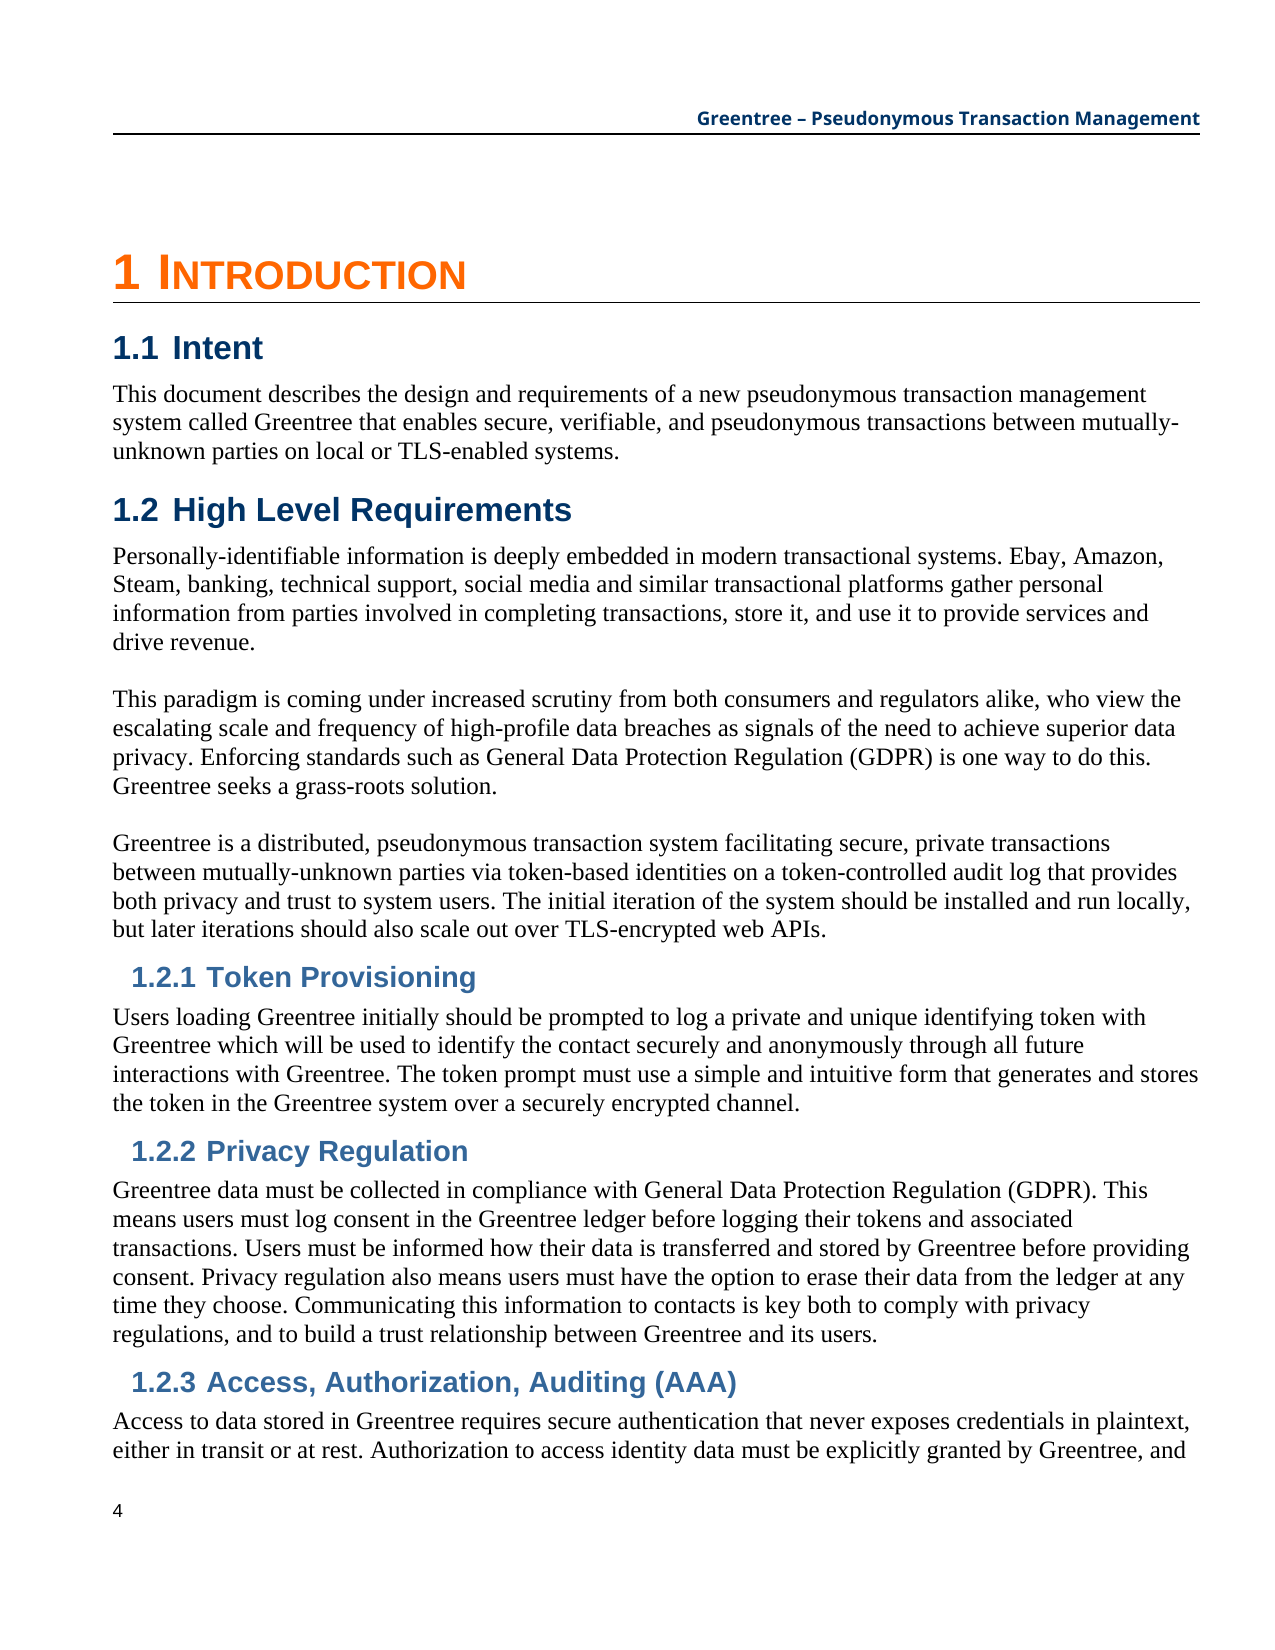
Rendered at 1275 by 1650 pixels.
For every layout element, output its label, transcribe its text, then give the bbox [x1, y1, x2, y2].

subtitle Intent [112, 328, 1200, 366]
subtitle Access, Authorization, Auditing (AAA) [131, 1364, 1200, 1398]
text Personally-identifiable information is deeply embedded in modern transactional systems. Ebay, Amazon, Steam, banking, technical support, social media and similar transactional platforms gather personal information from parties involved in completing transactions, store it, and use it to provide services and drive revenue. [112, 541, 1200, 656]
text Greentree data must be collected in compliance with General Data Protection Regulation (GDPR). This means users must log consent in the Greentree ledger before logging their tokens and associated transactions. Users must be informed how their data is transferred and stored by Greentree before providing consent. Privacy regulation also means users must have the option to erase their data from the ledger at any time they choose. Communicating this information to contacts is key both to comply with privacy regulations, and to build a trust relationship between Greentree and its users. [112, 1175, 1200, 1348]
text Greentree is a distributed, pseudonymous transaction system facilitating secure, private transactions between mutually-unknown parties via token-based identities on a token-controlled audit log that provides both privacy and trust to system users. The initial iteration of the system should be installed and run locally, but later iterations should also scale out over TLS-encrypted web APIs. [112, 828, 1200, 943]
text Access to data stored in Greentree requires secure authentication that never exposes credentials in plaintext, either in transit or at rest. Authorization to access identity data must be explicitly granted by Greentree, and [112, 1406, 1200, 1464]
text This paradigm is coming under increased scrutiny from both consumers and regulators alike, who view the escalating scale and frequency of high-profile data breaches as signals of the need to achieve superior data privacy. Enforcing standards such as General Data Protection Regulation (GDPR) is one way to do this. Greentree seeks a grass-roots solution. [112, 684, 1200, 799]
subtitle Privacy Regulation [131, 1133, 1200, 1167]
text Users loading Greentree initially should be prompted to log a private and unique identifying token with Greentree which will be used to identify the contact securely and anonymously through all future interactions with Greentree. The token prompt must use a simple and intuitive form that generates and stores the token in the Greentree system over a securely encrypted channel. [112, 1002, 1200, 1117]
subtitle High Level Requirements [112, 490, 1200, 528]
subtitle Token Provisioning [131, 960, 1200, 993]
subtitle Introduction [112, 242, 1200, 303]
text This document describes the design and requirements of a new pseudonymous transaction management system called Greentree that enables secure, verifiable, and pseudonymous transactions between mutually-unknown parties on local or TLS-enabled systems. [112, 379, 1200, 465]
